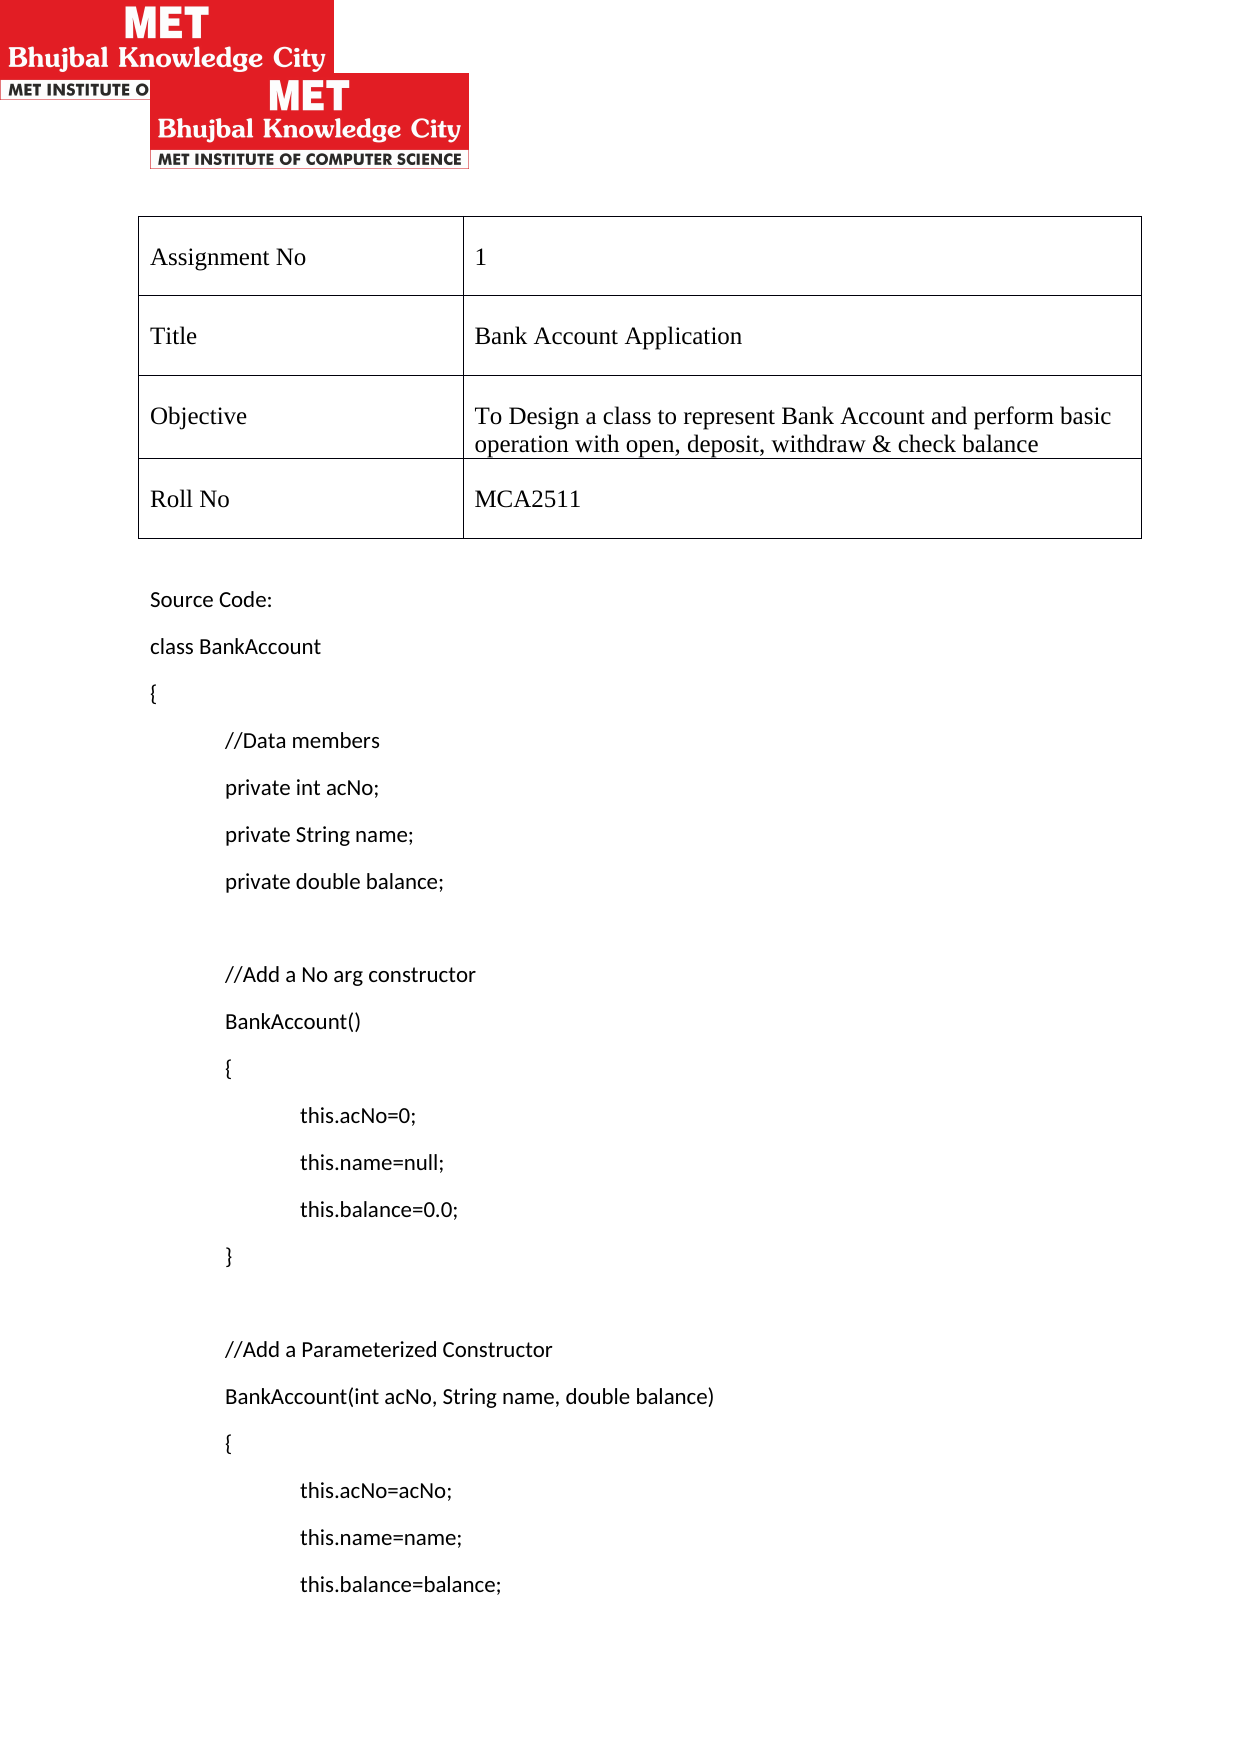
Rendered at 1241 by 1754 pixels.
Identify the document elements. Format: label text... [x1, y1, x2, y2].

text //Add a Parameterized Constructor [150, 1336, 1090, 1364]
text { [150, 679, 1090, 707]
text //Add a No arg constructor [150, 961, 1090, 989]
table_cell To Design a class to represent Bank Account and perform basic operation with open, deposit, withdraw & check balance [464, 376, 1141, 458]
table_cell Title [139, 296, 463, 375]
text Source Code: [150, 586, 1090, 614]
text this.balance=balance; [150, 1570, 1090, 1598]
text //Data members [150, 726, 1090, 754]
text { [150, 1429, 1090, 1457]
text BankAccount() [150, 1007, 1090, 1036]
table_cell Bank Account Application [464, 296, 1141, 375]
text } [150, 1242, 1090, 1270]
table_cell Objective [139, 376, 463, 458]
text this.balance=0.0; [150, 1195, 1090, 1223]
table_cell Roll No [139, 459, 463, 538]
text class BankAccount [150, 632, 1090, 661]
text { [150, 1054, 1090, 1082]
text this.acNo=acNo; [150, 1476, 1090, 1504]
table_header 1 [464, 217, 1141, 295]
text private int acNo; [150, 773, 1090, 801]
picture [0, 0, 469, 169]
text this.name=null; [150, 1148, 1090, 1176]
text private double balance; [150, 867, 1090, 895]
text this.acNo=0; [150, 1101, 1090, 1129]
table_cell MCA2511 [464, 459, 1141, 538]
table_header Assignment No [139, 217, 463, 295]
text private String name; [150, 820, 1090, 848]
text BankAccount(int acNo, String name, double balance) [150, 1382, 1090, 1411]
text this.name=name; [150, 1523, 1090, 1551]
